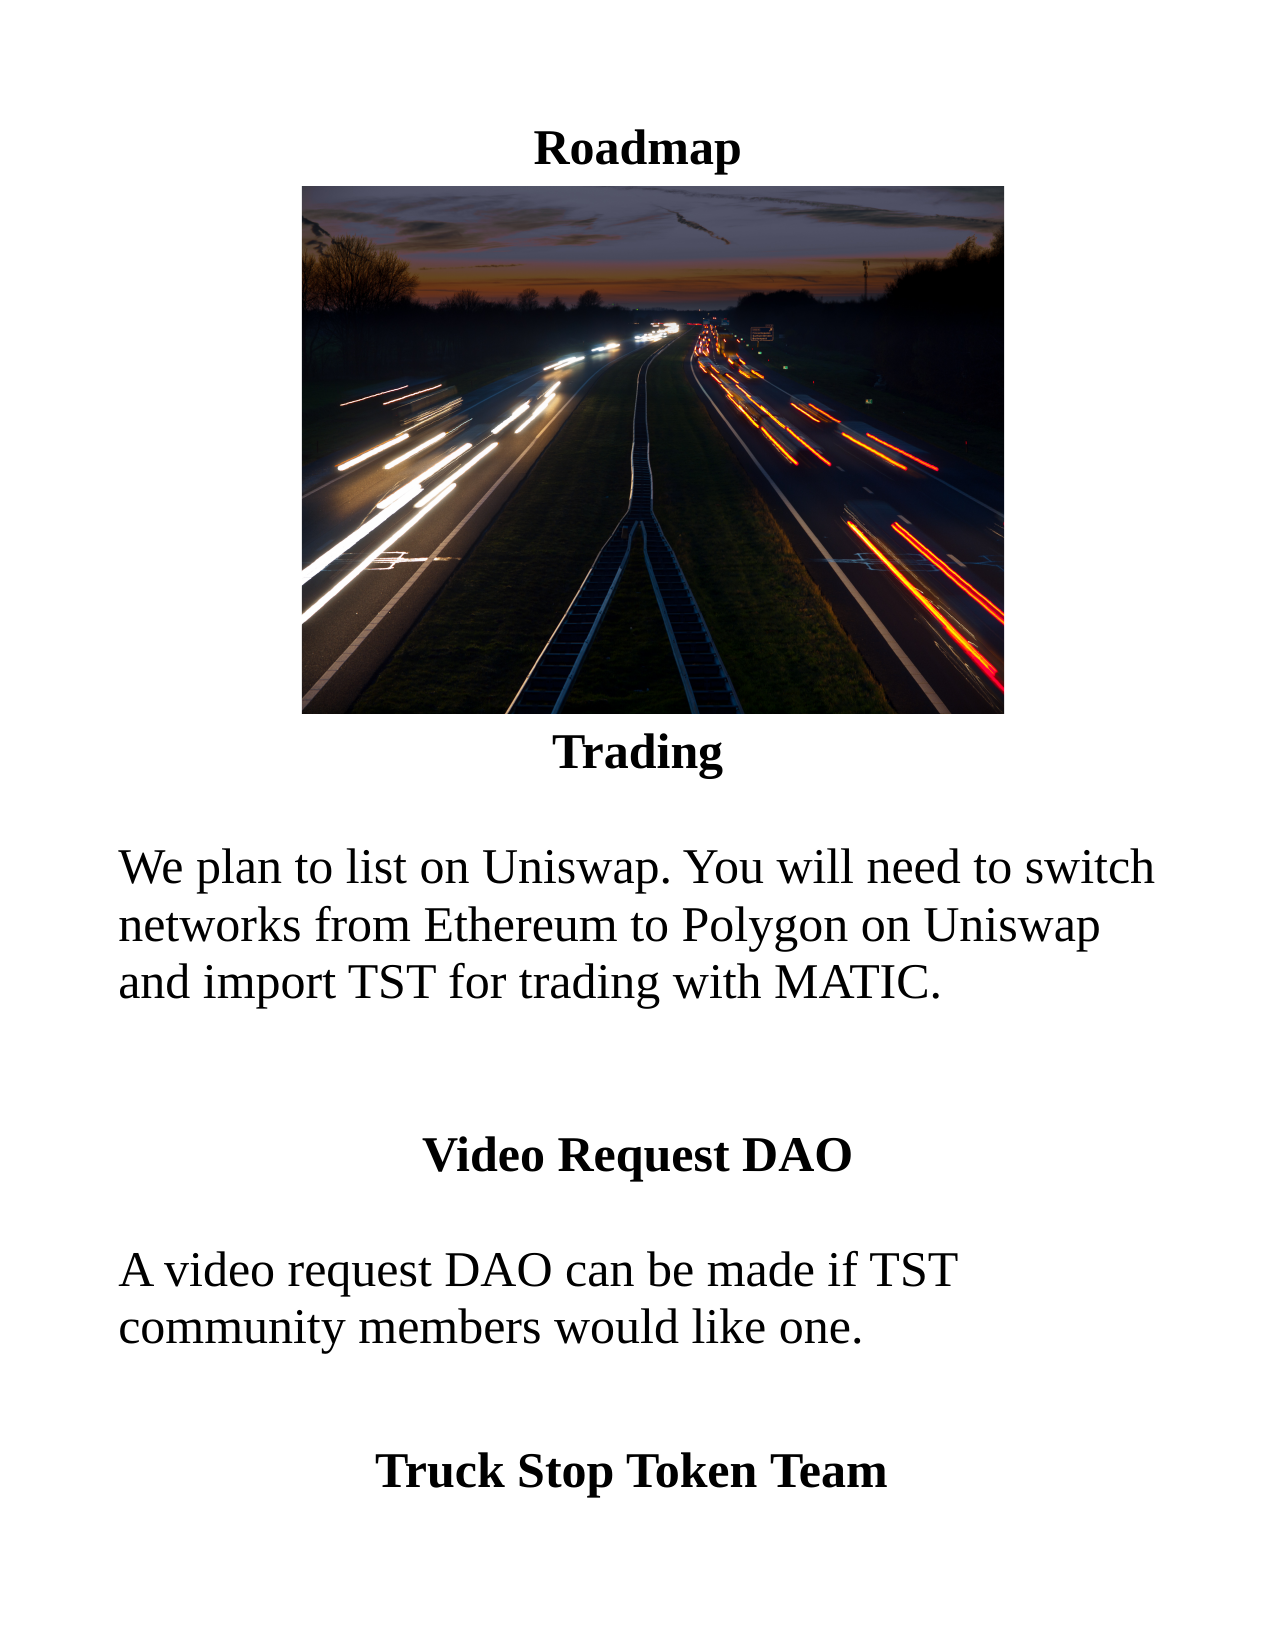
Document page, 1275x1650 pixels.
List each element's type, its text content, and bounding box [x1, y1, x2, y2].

picture [301, 186, 1005, 714]
text Trading [118, 722, 1157, 779]
text Roadmap [118, 118, 1157, 176]
text Video Request DAO [118, 1124, 1157, 1182]
text A video request DAO can be made if TST community members would like one. [118, 1239, 1157, 1354]
text We plan to list on Uniswap. You will need to switch networks from Ethereum to Polygon on Uniswap and import TST for trading with MATIC. [118, 837, 1157, 1009]
text Truck Stop Token Team [118, 1441, 1157, 1498]
